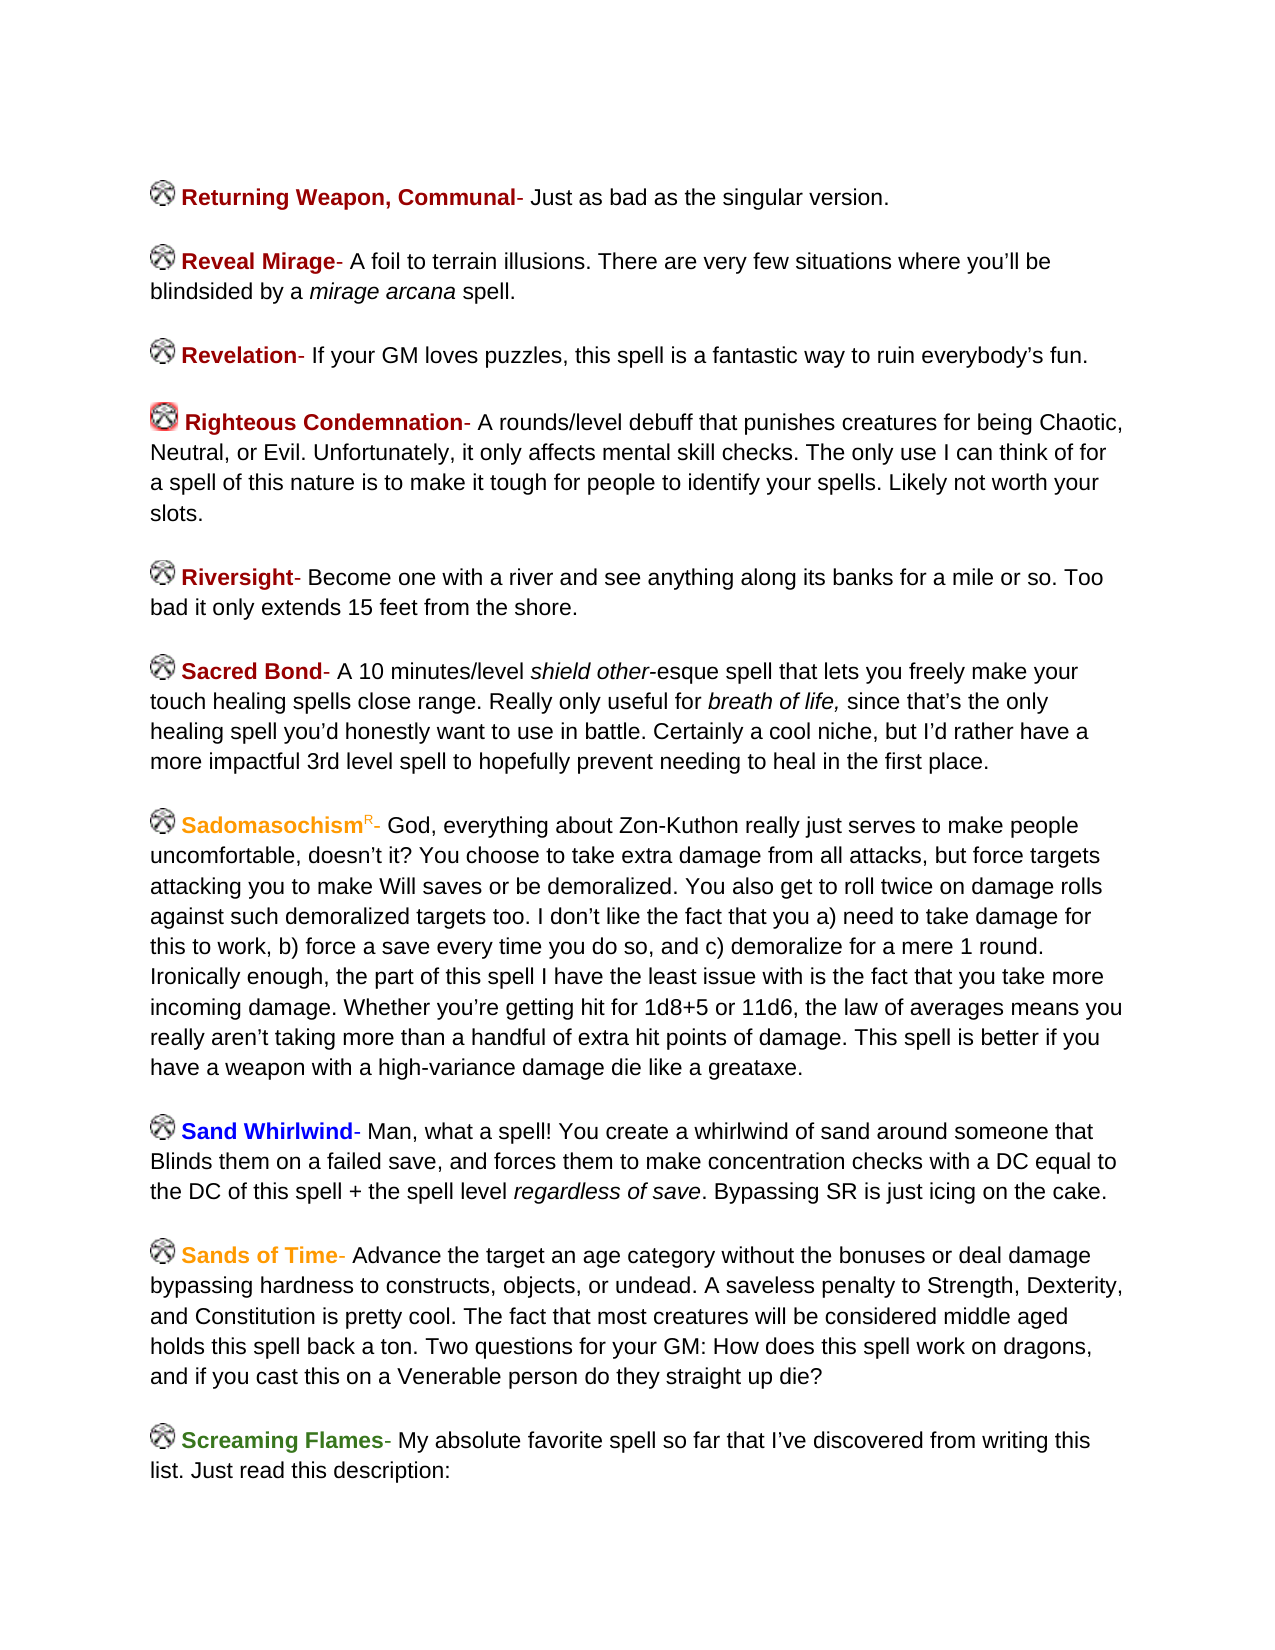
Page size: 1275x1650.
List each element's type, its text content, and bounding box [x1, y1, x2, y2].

picture [150, 808, 175, 834]
text Reveal Mirage- A foil to terrain illusions. There are very few situations where you’ll be blindsided by a mirage arcana spell. [150, 244, 1125, 304]
picture [150, 180, 175, 206]
picture [150, 338, 175, 364]
text SadomasochismR- God, everything about Zon-Kuthon really just serves to make people uncomfortable, doesn’t it? You choose to take extra damage from all attacks, but force targets attacking you to make Will saves or be demoralized. You also get to roll twice on damage rolls against such demoralized targets too. I don’t like the fact that you a) need to take damage for this to work, b) force a save every time you do so, and c) demoralize for a mere 1 round. Ironically enough, the part of this spell I have the least issue with is the fact that you take more incoming damage. Whether you’re getting hit for 1d8+5 or 11d6, the law of averages means you really aren’t taking more than a handful of extra hit points of damage. This spell is better if you have a weapon with a high-variance damage die like a greataxe. [150, 809, 1125, 1080]
picture [150, 1423, 175, 1449]
picture [150, 654, 175, 680]
picture [150, 1114, 175, 1140]
picture [150, 560, 175, 585]
picture [150, 402, 179, 431]
text Sacred Bond- A 10 minutes/level shield other-esque spell that lets you freely make your touch healing spells close range. Really only useful for breath of life, since that’s the only healing spell you’d honestly want to use in battle. Certainly a cool niche, but I’d rather have a more impactful 3rd level spell to hopefully prevent needing to heal in the first place. [150, 654, 1125, 775]
picture [150, 1238, 175, 1264]
text Sand Whirlwind- Man, what a spell! You create a whirlwind of sand around someone that Blinds them on a failed save, and forces them to make concentration checks with a DC equal to the DC of this spell + the spell level regardless of save. Bypassing SR is just icing on the cake. [150, 1114, 1125, 1205]
picture [150, 244, 175, 270]
text Righteous Condemnation- A rounds/level debuff that punishes creatures for being Chaotic, Neutral, or Evil. Unfortunately, it only affects mental skill checks. The only use I can think of for a spell of this nature is to make it tough for people to identify your spells. Likely not worth your slots. [150, 402, 1125, 526]
text Revelation- If your GM loves puzzles, this spell is a fantastic way to ruin everybody’s fun. [150, 338, 1125, 368]
text Riversight- Become one with a river and see anything along its banks for a mile or so. Too bad it only extends 15 feet from the shore. [150, 560, 1125, 620]
text Screaming Flames- My absolute favorite spell so far that I’ve discovered from writing this list. Just read this description: [150, 1423, 1125, 1484]
text Returning Weapon, Communal- Just as bad as the singular version. [150, 180, 1125, 210]
text Sands of Time- Advance the target an age category without the bonuses or deal damage bypassing hardness to constructs, objects, or undead. A saveless penalty to Strength, Dexterity, and Constitution is pretty cool. The fact that most creatures will be considered middle aged holds this spell back a ton. Two questions for your GM: How does this spell work on dragons, and if you cast this on a Venerable person do they straight up die? [150, 1239, 1125, 1389]
